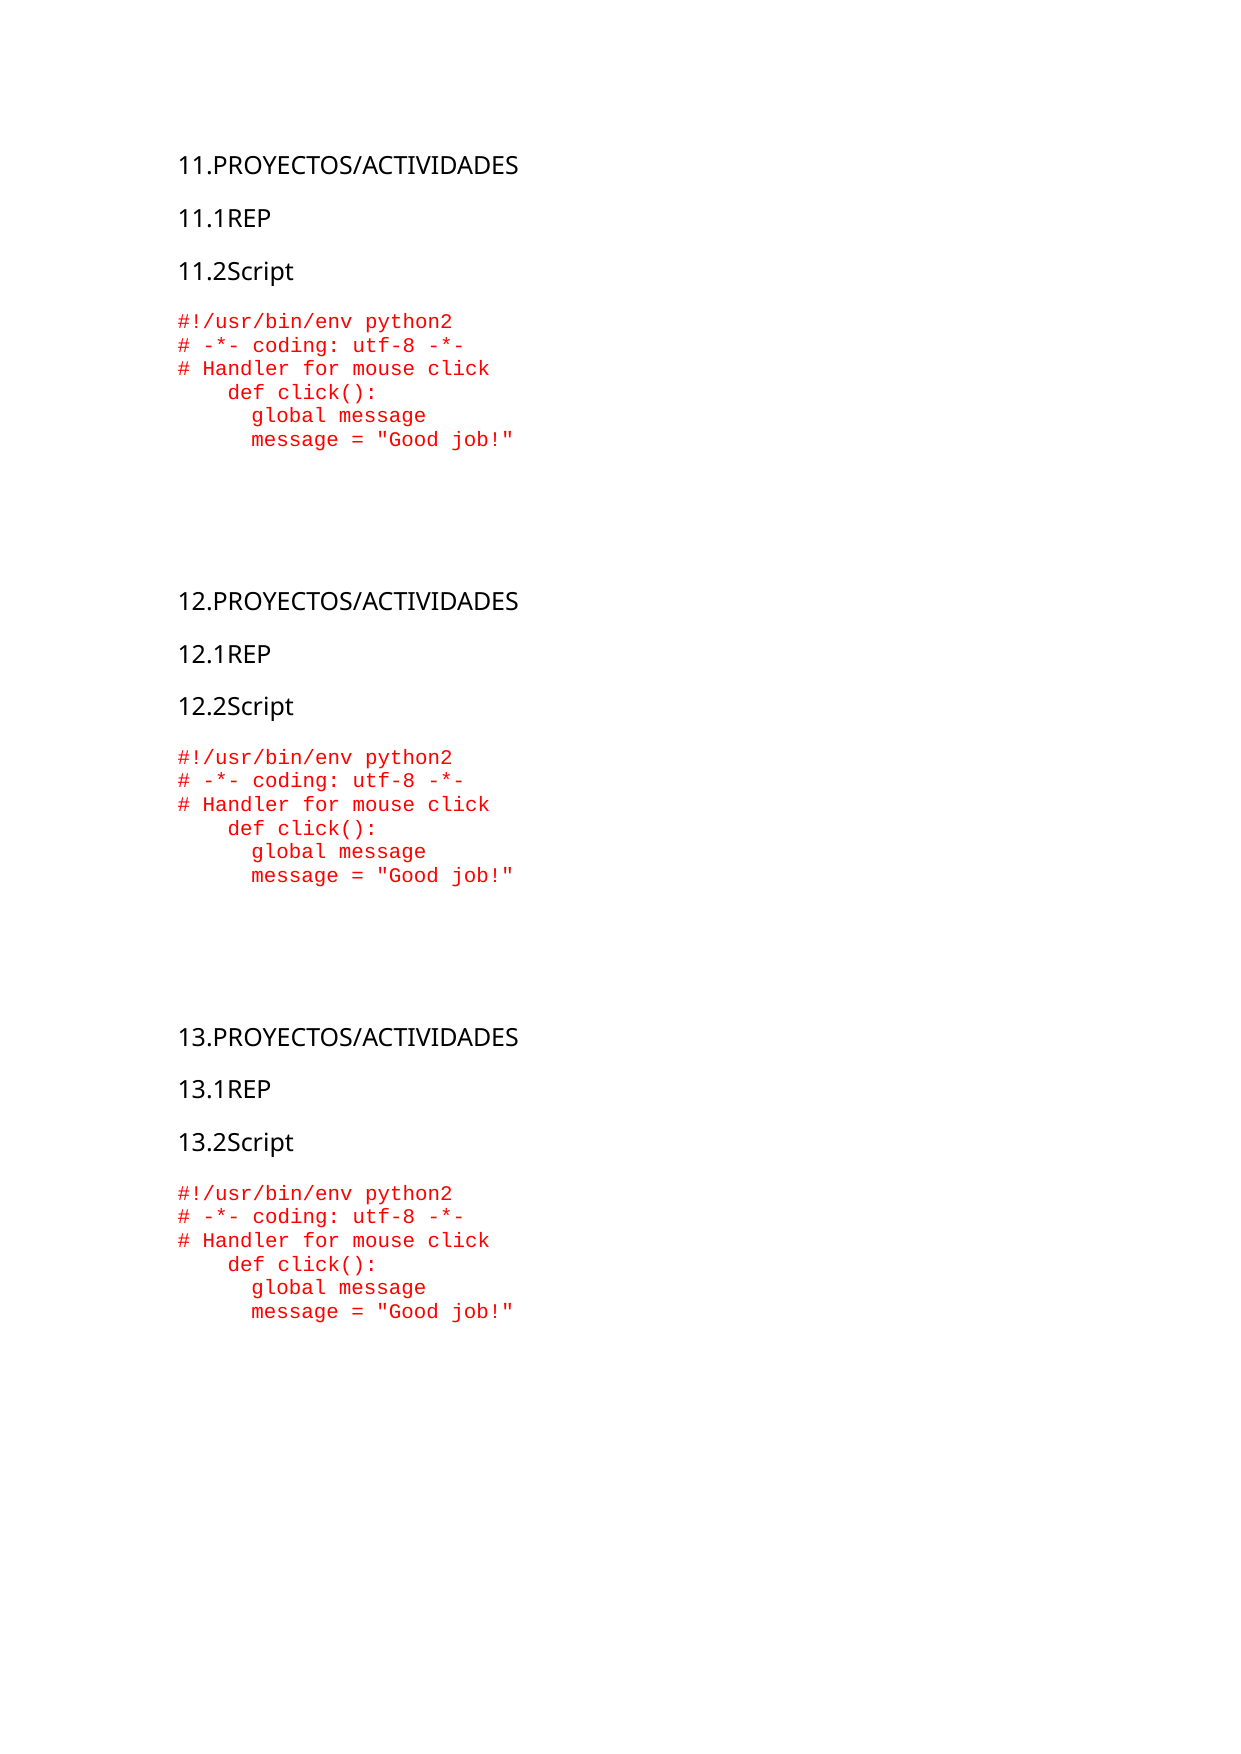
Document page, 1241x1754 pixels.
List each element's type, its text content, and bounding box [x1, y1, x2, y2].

text #!/usr/bin/env python2 [177, 1183, 1063, 1206]
subtitle Proyectos/Actividades [177, 148, 1063, 182]
subtitle REP [177, 200, 1063, 234]
text #!/usr/bin/env python2 [177, 747, 1063, 770]
text # Handler for mouse click [177, 794, 1063, 818]
text message = "Good job!" [177, 1301, 1063, 1324]
text def click(): [177, 1253, 1063, 1277]
subtitle Proyectos/Actividades [177, 1019, 1063, 1053]
subtitle Script [177, 689, 1063, 723]
subtitle REP [177, 636, 1063, 670]
text global message [177, 841, 1063, 865]
subtitle Proyectos/Actividades [177, 583, 1063, 617]
text # -*- coding: utf-8 -*- [177, 1206, 1063, 1230]
subtitle Script [177, 1125, 1063, 1159]
subtitle Script [177, 253, 1063, 287]
subtitle REP [177, 1072, 1063, 1106]
text def click(): [177, 818, 1063, 841]
text # Handler for mouse click [177, 1230, 1063, 1253]
text global message [177, 406, 1063, 429]
text # -*- coding: utf-8 -*- [177, 334, 1063, 358]
text #!/usr/bin/env python2 [177, 311, 1063, 334]
text message = "Good job!" [177, 429, 1063, 453]
text global message [177, 1277, 1063, 1301]
text # -*- coding: utf-8 -*- [177, 770, 1063, 794]
text # Handler for mouse click [177, 358, 1063, 382]
text def click(): [177, 382, 1063, 406]
text message = "Good job!" [177, 865, 1063, 889]
